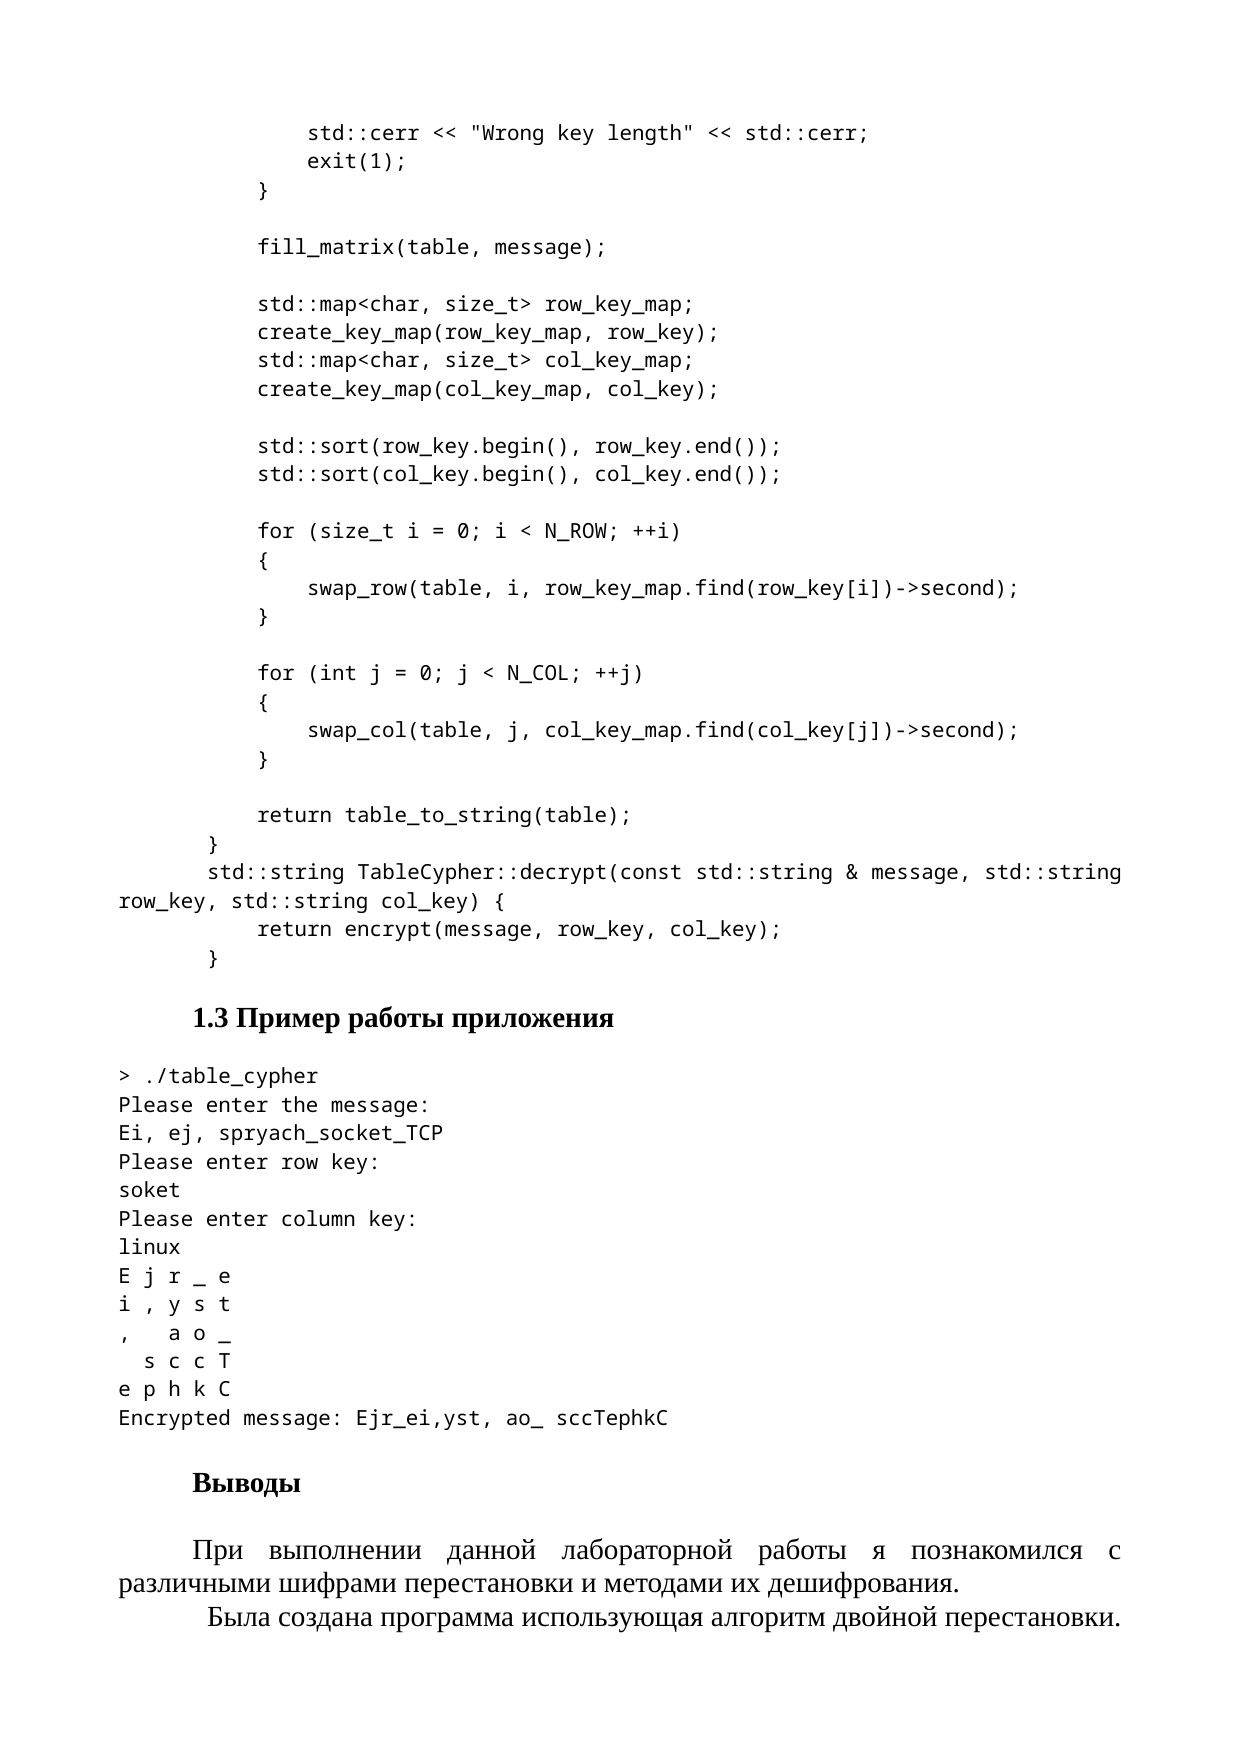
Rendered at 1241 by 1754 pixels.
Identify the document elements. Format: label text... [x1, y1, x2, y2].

text create_key_map(row_key_map, row_key); [118, 317, 1122, 346]
text std::map<char, size_t> row_key_map; [118, 289, 1122, 317]
text exit(1); [118, 147, 1122, 175]
text e p h k C [118, 1374, 1122, 1403]
text Please enter the message: [118, 1090, 1122, 1118]
text Ei, ej, spryach_socket_TCP [118, 1118, 1122, 1147]
text Выводы [118, 1465, 1122, 1498]
text } [118, 602, 1122, 630]
text create_key_map(col_key_map, col_key); [118, 374, 1122, 402]
text swap_col(table, j, col_key_map.find(col_key[j])->second); [118, 715, 1122, 744]
text Please enter column key: [118, 1204, 1122, 1232]
text std::map<char, size_t> col_key_map; [118, 346, 1122, 374]
text std::sort(row_key.begin(), row_key.end()); [118, 431, 1122, 459]
text Encrypted message: Ejr_ei,yst, ao_ sccTephkC [118, 1403, 1122, 1431]
text return table_to_string(table); [118, 801, 1122, 829]
text E j r _ e [118, 1261, 1122, 1289]
text return encrypt(message, row_key, col_key); [118, 914, 1122, 943]
text std::string TableCypher::decrypt(const std::string & message, std::string row_key, std::string col_key) { [118, 857, 1122, 914]
text } [118, 829, 1122, 857]
text for (int j = 0; j < N_COL; ++j) [118, 658, 1122, 687]
text fill_matrix(table, message); [118, 232, 1122, 260]
text soket [118, 1175, 1122, 1204]
text { [118, 687, 1122, 715]
text , a o _ [118, 1318, 1122, 1346]
text Была создана программа использующая алгоритм двойной перестановки. [118, 1599, 1122, 1633]
text } [118, 175, 1122, 203]
text При выполнении данной лабораторной работы я познакомился с различными шифрами перестановки и методами их дешифрования. [118, 1532, 1122, 1599]
text i , y s t [118, 1289, 1122, 1318]
text std::sort(col_key.begin(), col_key.end()); [118, 459, 1122, 488]
text std::cerr << "Wrong key length" << std::cerr; [118, 118, 1122, 147]
text swap_row(table, i, row_key_map.find(row_key[i])->second); [118, 573, 1122, 602]
text { [118, 545, 1122, 573]
text } [118, 744, 1122, 772]
text > ./table_cypher [118, 1062, 1122, 1090]
text 1.3 Пример работы приложения [118, 1000, 1122, 1033]
text linux [118, 1232, 1122, 1261]
text Please enter row key: [118, 1147, 1122, 1175]
text s c c T [118, 1346, 1122, 1374]
text } [118, 943, 1122, 971]
text for (size_t i = 0; i < N_ROW; ++i) [118, 516, 1122, 545]
